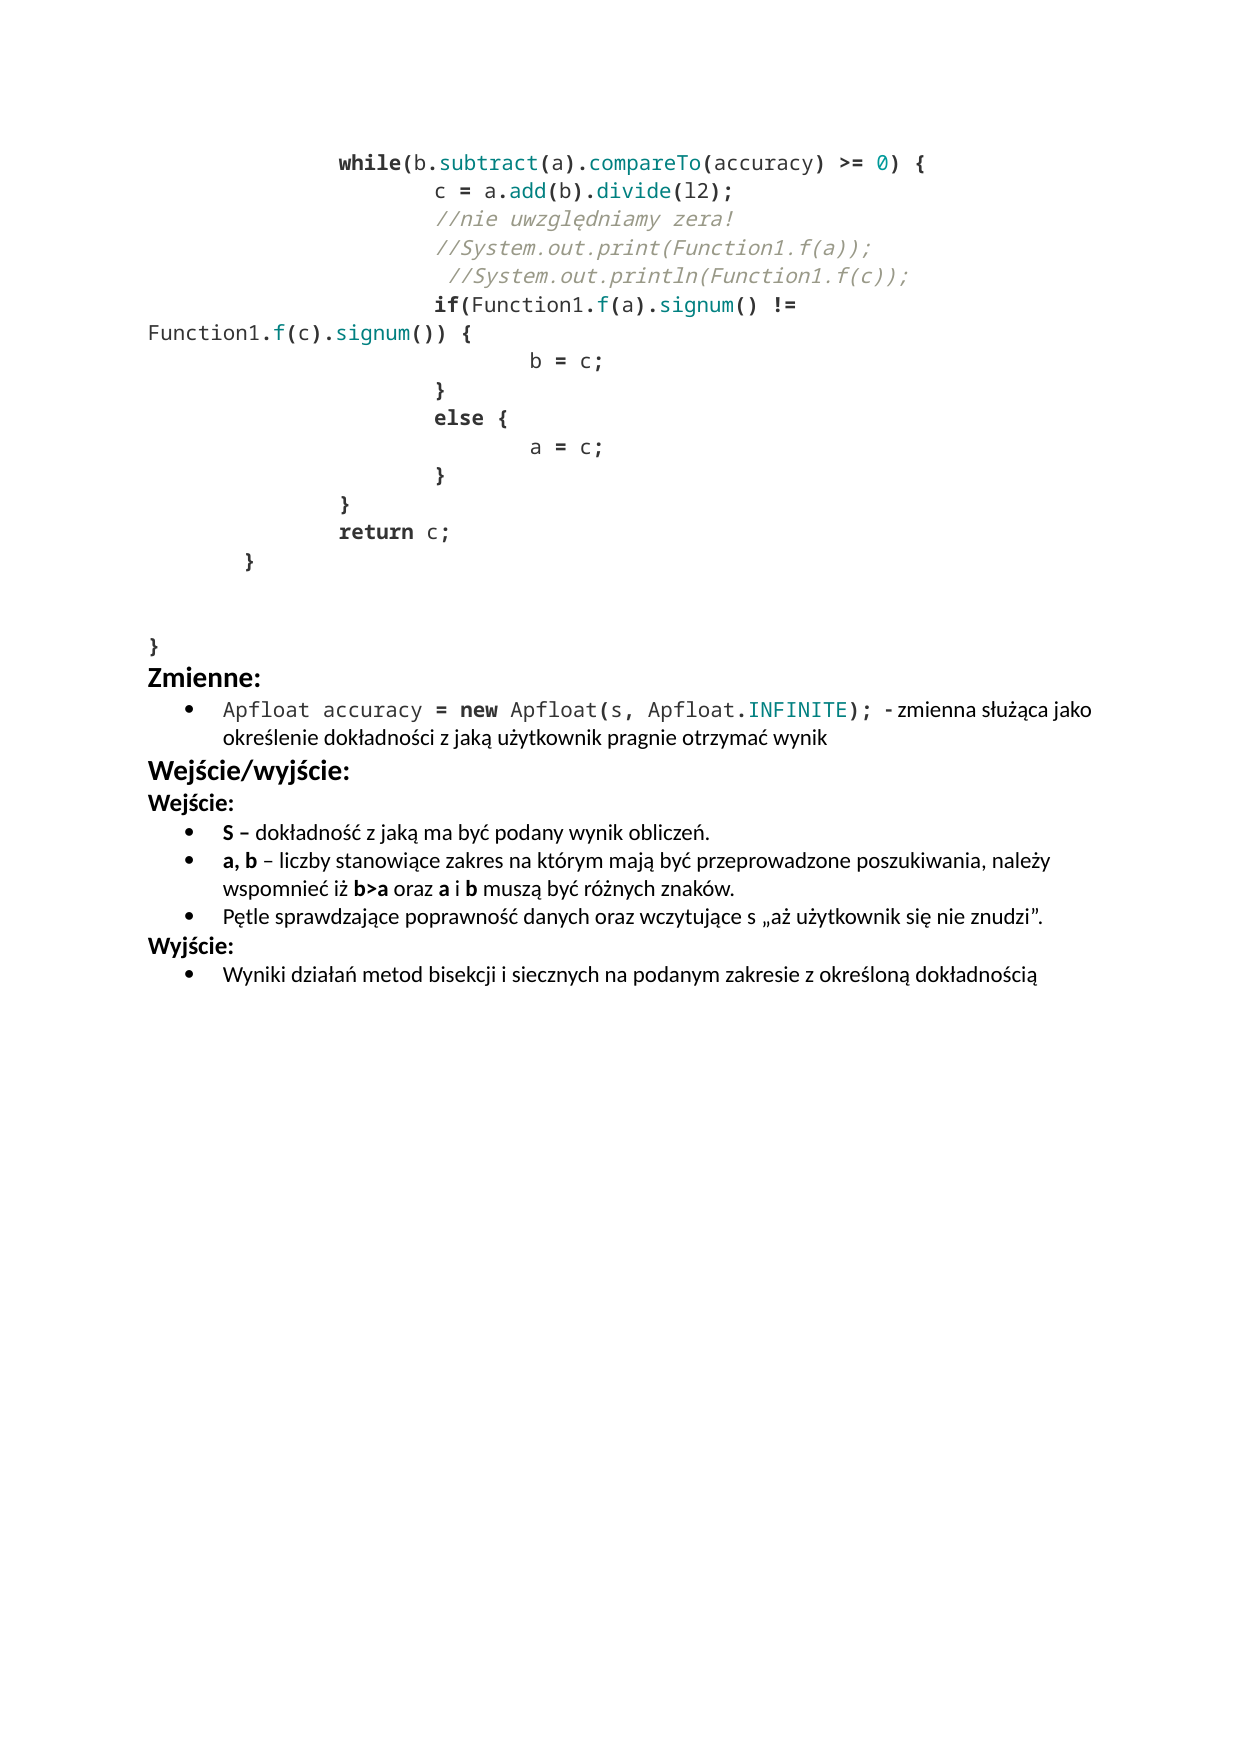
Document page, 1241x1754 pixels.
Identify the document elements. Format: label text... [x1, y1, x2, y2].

text if(Function1.f(a).signum() != Function1.f(c).signum()) { [148, 290, 1093, 347]
text c = a.add(b).divide(l2); [148, 176, 1093, 204]
text } [148, 631, 1093, 659]
text //System.out.print(Function1.f(a)); [148, 233, 1093, 261]
text return c; [148, 517, 1093, 546]
text //nie uwzględniamy zera! [148, 204, 1093, 233]
text b = c; [148, 347, 1093, 375]
text Wyjście: [148, 930, 1093, 960]
text //System.out.println(Function1.f(c)); [148, 261, 1093, 290]
text Wejście: [148, 787, 1093, 818]
list Pętle sprawdzające poprawność danych oraz wczytujące s „aż użytkownik się nie znudzi”. [185, 902, 1093, 930]
text Zmienne: [148, 659, 1093, 695]
list Apfloat accuracy = new Apfloat(s, Apfloat.INFINITE); - zmienna służąca jako określenie dokładności z jaką użytkownik pragnie otrzymać wynik [185, 695, 1093, 752]
list S – dokładność z jaką ma być podany wynik obliczeń. [185, 818, 1093, 846]
text while(b.subtract(a).compareTo(accuracy) >= 0) { [148, 148, 1093, 176]
list Wyniki działań metod bisekcji i siecznych na podanym zakresie z określoną dokładnością [185, 960, 1093, 988]
text } [148, 460, 1093, 489]
text else { [148, 403, 1093, 432]
text a = c; [148, 432, 1093, 460]
text } [148, 375, 1093, 403]
text Wejście/wyjście: [148, 752, 1093, 787]
text } [148, 546, 1093, 574]
list a, b – liczby stanowiące zakres na którym mają być przeprowadzone poszukiwania, należy wspomnieć iż b>a oraz a i b muszą być różnych znaków. [185, 846, 1093, 902]
text } [148, 489, 1093, 517]
